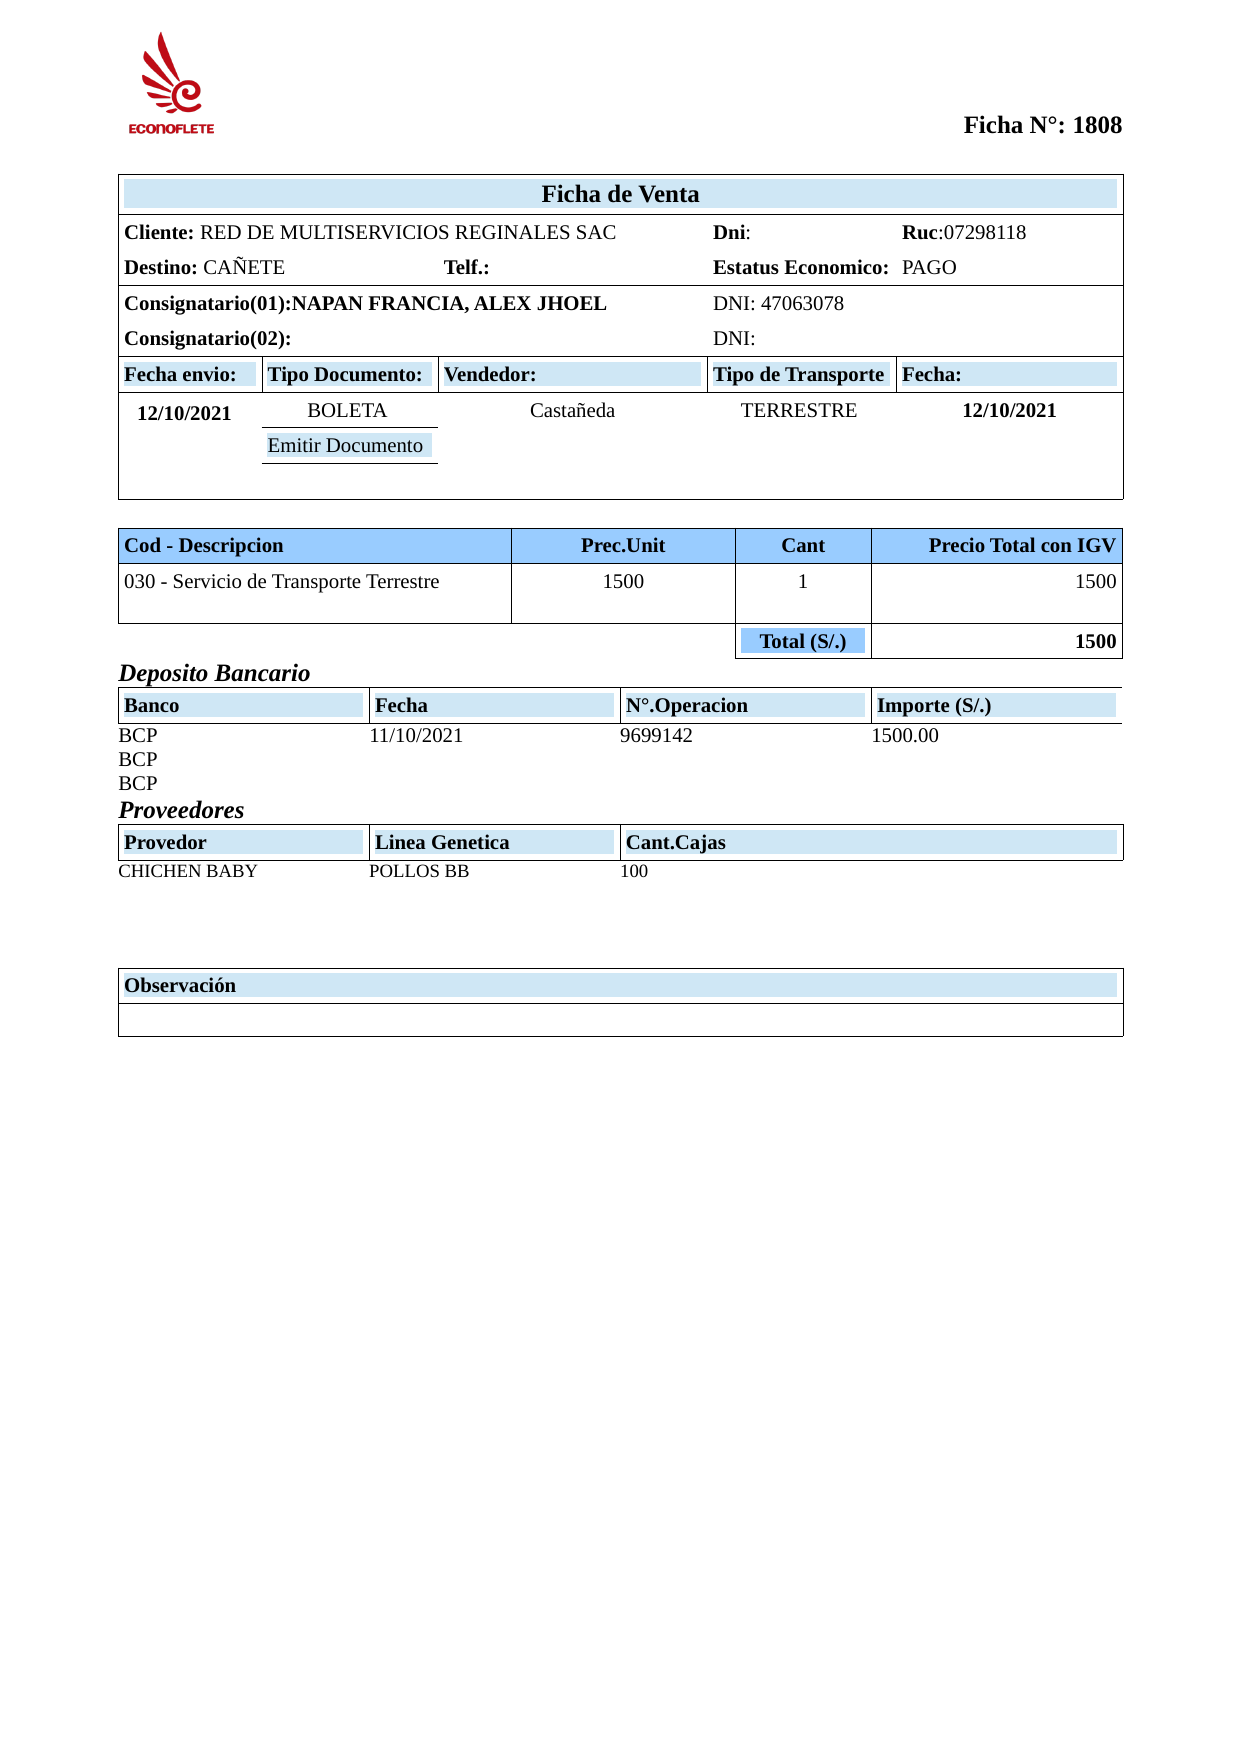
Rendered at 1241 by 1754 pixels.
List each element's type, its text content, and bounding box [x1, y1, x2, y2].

table_cell Estatus Economico: [707, 249, 896, 285]
table_cell 11/10/2021 [369, 724, 620, 747]
table_cell [118, 881, 369, 903]
table_header Importe (S/.) [872, 688, 1122, 723]
table_header Prec.Unit [512, 529, 735, 563]
table_cell [620, 903, 1123, 924]
table_cell [369, 946, 620, 967]
table_cell Fecha: [897, 357, 1123, 392]
table_cell [118, 903, 369, 924]
table_cell [871, 771, 1122, 795]
table_cell [369, 924, 620, 946]
table_header Linea Genetica [370, 825, 620, 859]
table_cell [369, 903, 620, 924]
table_cell Fecha envio: [119, 357, 262, 392]
table_cell [871, 747, 1122, 771]
table_cell [118, 924, 369, 946]
table_cell [369, 771, 620, 795]
table_cell DNI: 47063078 [707, 286, 1123, 321]
table_header N°.Operacion [621, 688, 871, 723]
table_cell Total (S/.) [736, 624, 871, 658]
table_cell POLLOS BB [369, 861, 620, 881]
table_cell 1500.00 [871, 724, 1122, 747]
table_cell [369, 881, 620, 903]
table_cell PAGO [896, 249, 1123, 285]
table_header Provedor [119, 825, 369, 859]
table_cell BCP [118, 747, 369, 771]
table_cell 100 [620, 861, 1123, 881]
table_cell Dni: [707, 215, 896, 249]
table_header Banco [119, 688, 369, 723]
table_cell Tipo Documento: [263, 357, 438, 392]
table_header Cant.Cajas [621, 825, 1123, 859]
table_cell [369, 747, 620, 771]
table_cell BCP [118, 724, 369, 747]
table_header Ficha de Venta [119, 175, 1123, 214]
table_cell 9699142 [620, 724, 871, 747]
table_cell 1500 [872, 624, 1122, 658]
table_cell [620, 946, 1123, 967]
table_cell Destino: CAÑETE [119, 249, 438, 285]
table_cell 12/10/2021 [896, 393, 1123, 498]
table_header Cant [736, 529, 871, 563]
table_cell Ruc:07298118 [896, 215, 1123, 249]
text Proveedores [118, 795, 1122, 824]
table_cell Consignatario(02): [119, 321, 707, 356]
table_cell [119, 1004, 1123, 1036]
table_cell TERRESTRE [707, 393, 896, 498]
table_cell Emitir Documento [262, 428, 438, 463]
picture [118, 31, 225, 134]
table_header Cod - Descripcion [119, 529, 511, 563]
table_cell [620, 924, 1123, 946]
table_cell BOLETA [262, 393, 438, 427]
table_cell [620, 881, 1123, 903]
table_cell [511, 624, 735, 658]
table_cell 1500 [872, 564, 1122, 623]
table_header Precio Total con IGV [872, 529, 1122, 563]
text Deposito Bancario [118, 658, 1122, 687]
table_cell Telf.: [438, 249, 707, 285]
table_cell [620, 747, 871, 771]
table_cell DNI: [707, 321, 1123, 356]
table_cell BCP [118, 771, 369, 795]
table_cell [620, 771, 871, 795]
table_cell Castañeda [438, 393, 707, 498]
table_cell 1500 [512, 564, 735, 623]
table_cell [262, 464, 438, 498]
table_cell [118, 624, 511, 658]
table_cell 030 - Servicio de Transporte Terrestre [119, 564, 511, 623]
table_cell 12/10/2021 [119, 393, 262, 498]
table_header Observación [119, 969, 1123, 1003]
table_cell Consignatario(01):NAPAN FRANCIA, ALEX JHOEL [119, 286, 707, 321]
table_cell 1 [736, 564, 871, 623]
table_cell [118, 946, 369, 967]
table_cell Cliente: RED DE MULTISERVICIOS REGINALES SAC [119, 215, 707, 249]
table_cell CHICHEN BABY [118, 861, 369, 881]
table_header Fecha [370, 688, 620, 723]
table_cell Vendedor: [439, 357, 707, 392]
table_cell Tipo de Transporte [708, 357, 896, 392]
